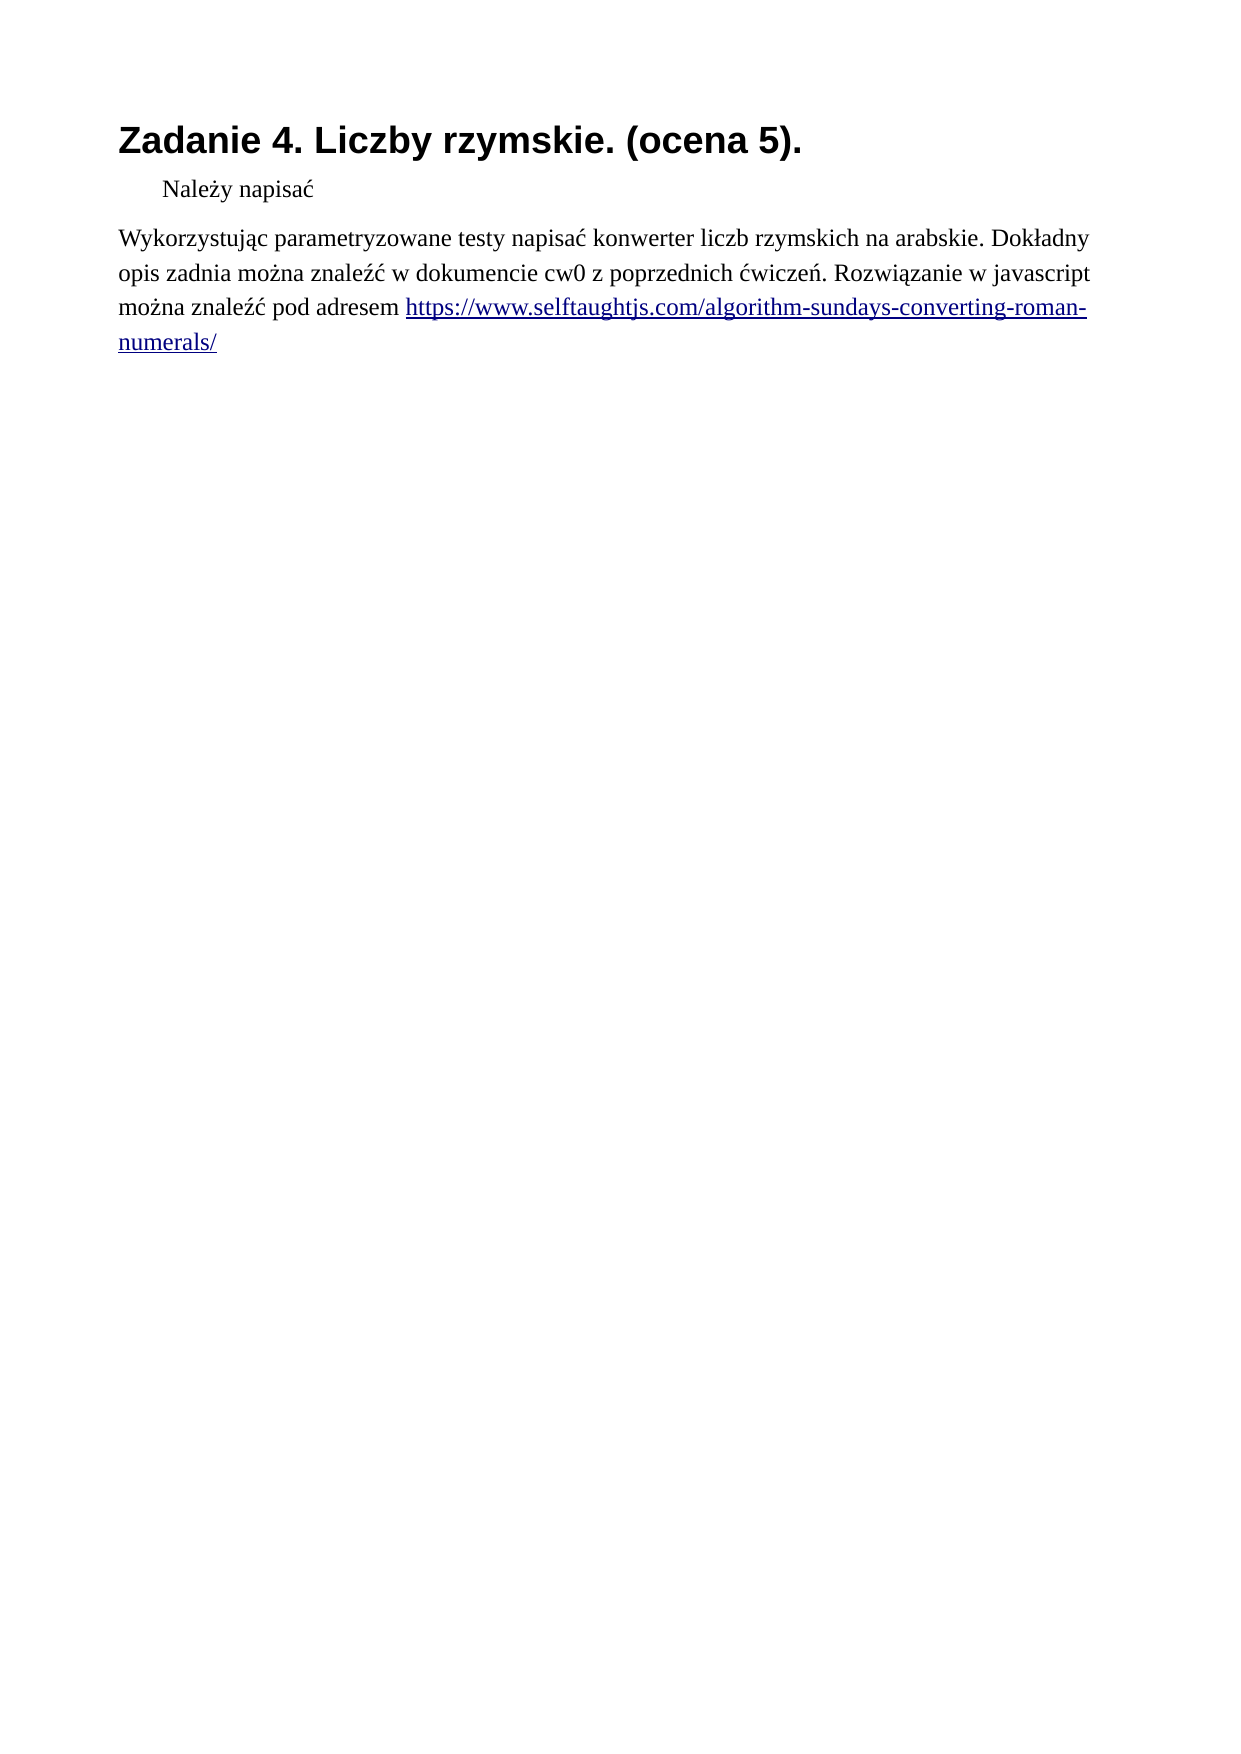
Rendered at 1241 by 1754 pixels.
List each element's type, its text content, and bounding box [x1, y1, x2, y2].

text Należy napisać [118, 174, 1122, 203]
subtitle Zadanie 4. Liczby rzymskie. (ocena 5). [118, 118, 1122, 162]
text Wykorzystując parametryzowane testy napisać konwerter liczb rzymskich na arabskie. Dokładny opis zadnia można znaleźć w dokumencie cw0 z poprzednich ćwiczeń. Rozwiązanie w javascript można znaleźć pod adresem https://www.selftaughtjs.com/algorithm-sundays-converting-roman-numerals/ [118, 223, 1122, 356]
